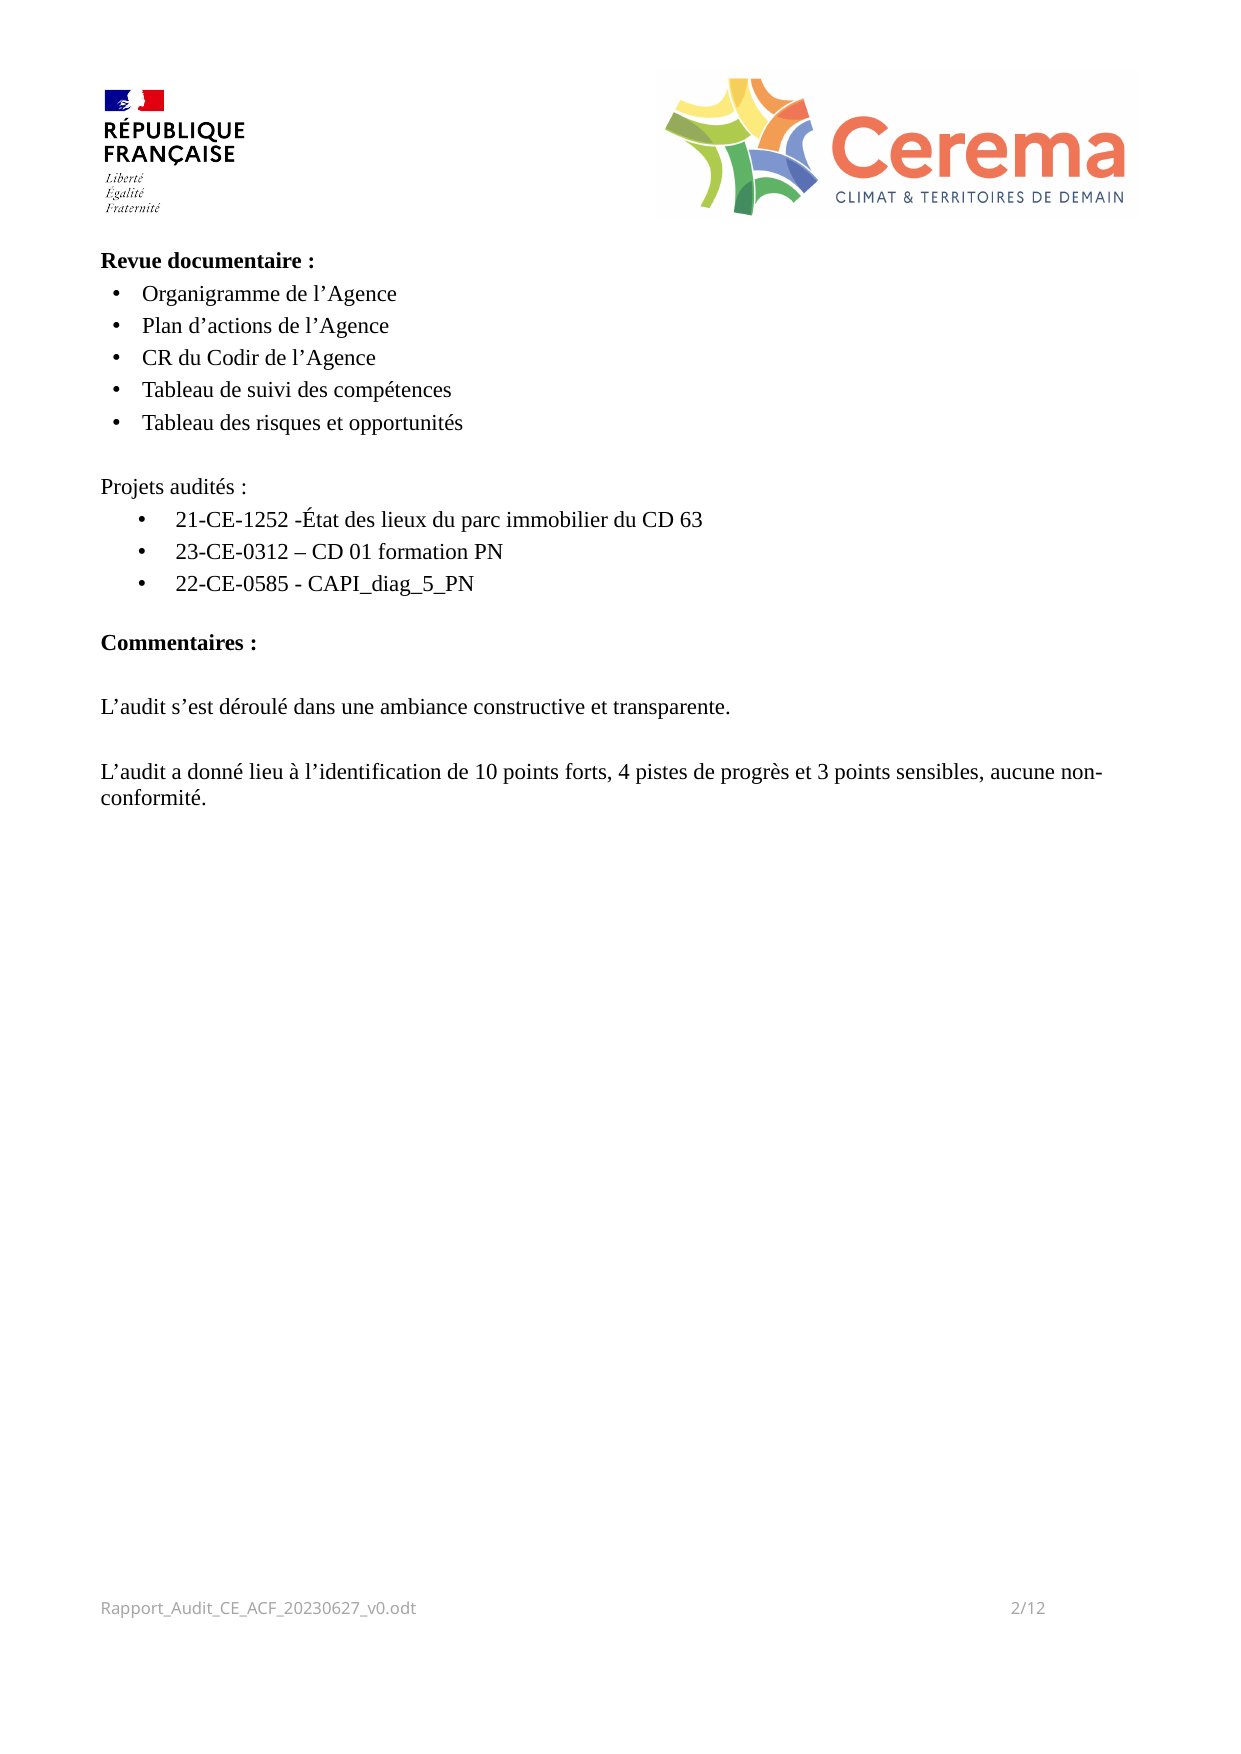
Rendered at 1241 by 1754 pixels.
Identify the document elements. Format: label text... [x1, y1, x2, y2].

list 23-CE-0312 – CD 01 formation PN [138, 538, 1135, 564]
list Plan d’actions de l’Agence [112, 312, 1135, 338]
list 22-CE-0585 - CAPI_diag_5_PN [138, 570, 1135, 597]
picture [94, 81, 252, 218]
list CR du Codir de l’Agence [112, 344, 1135, 371]
list L’audit a donné lieu à l’identification de 10 points forts, 4 pistes de progrès et 3 points sensibles, aucune non-conformité. [100, 758, 1135, 811]
list Tableau de suivi des compétences [112, 376, 1135, 403]
list 21-CE-1252 -État des lieux du parc immobilier du CD 63 [138, 506, 1135, 532]
list Projets audités : [100, 473, 1194, 500]
list Organigramme de l’Agence [112, 279, 1135, 306]
list Tableau des risques et opportunités [112, 409, 1135, 435]
list L’audit s’est déroulé dans une ambiance constructive et transparente. [100, 693, 1194, 720]
text Commentaires : [100, 629, 1135, 655]
text Revue documentaire : [100, 247, 1135, 274]
picture [655, 69, 1138, 221]
